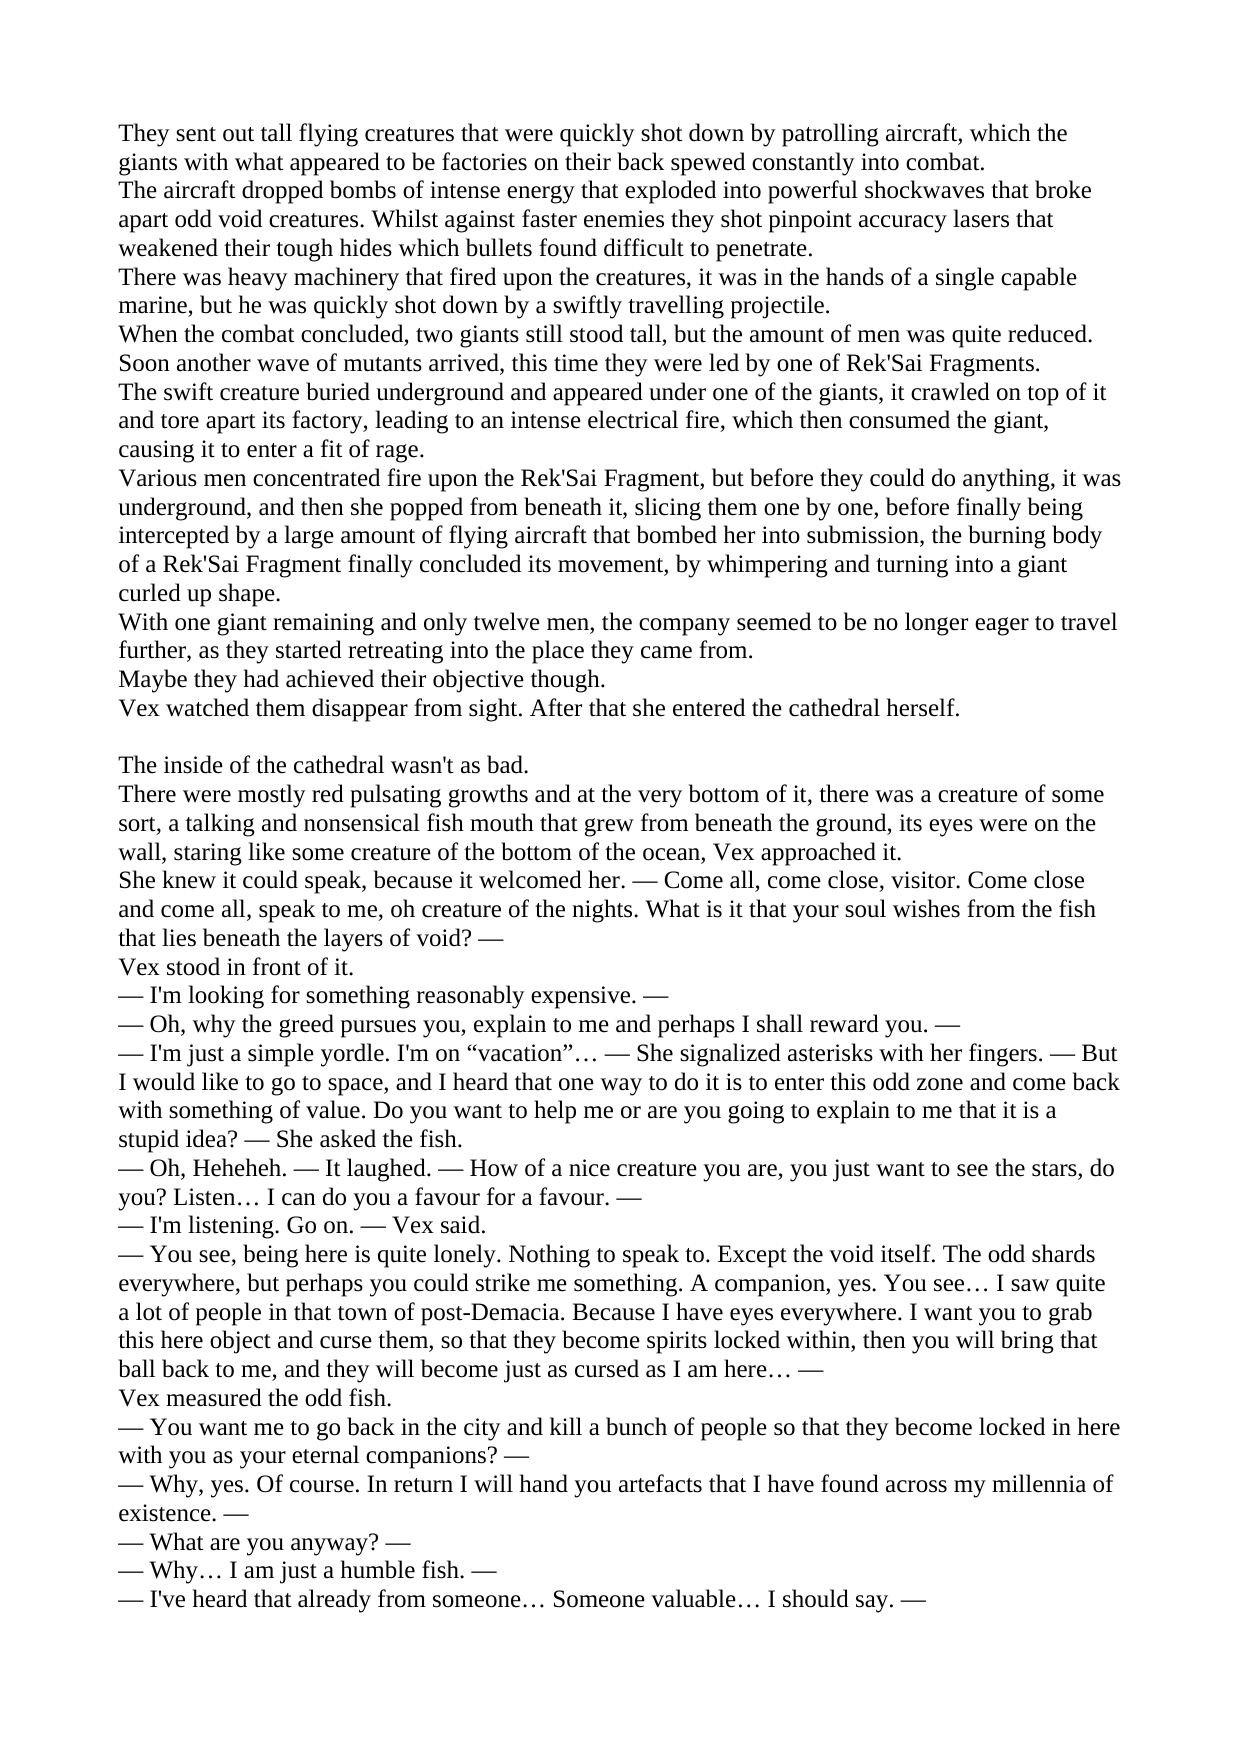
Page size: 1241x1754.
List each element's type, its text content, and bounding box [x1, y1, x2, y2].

text She knew it could speak, because it welcomed her. — Come all, come close, visitor. Come close and come all, speak to me, oh creature of the nights. What is it that your soul wishes from the fish that lies beneath the layers of void? — Vex stood in front of it. [118, 866, 1122, 981]
text The aircraft dropped bombs of intense energy that exploded into powerful shockwaves that broke apart odd void creatures. Whilst against faster enemies they shot pinpoint accuracy lasers that weakened their tough hides which bullets found difficult to penetrate. [118, 176, 1122, 262]
text Various men concentrated fire upon the Rek'Sai Fragment, but before they could do anything, it was underground, and then she popped from beneath it, slicing them one by one, before finally being intercepted by a large amount of flying aircraft that bombed her into submission, the burning body of a Rek'Sai Fragment finally concluded its movement, by whimpering and turning into a giant curled up shape. [118, 463, 1122, 607]
text Soon another wave of mutants arrived, this time they were led by one of Rek'Sai Fragments. [118, 348, 1122, 377]
text — I'm looking for something reasonably expensive. — — Oh, why the greed pursues you, explain to me and perhaps I shall reward you. — — I'm just a simple yordle. I'm on “vacation”… — She signalized asterisks with her fingers. — But I would like to go to space, and I heard that one way to do it is to enter this odd zone and come back with something of value. Do you want to help me or are you going to explain to me that it is a stupid idea? — She asked the fish. — Oh, Heheheh. — It laughed. — How of a nice creature you are, you just want to see the stars, do you? Listen… I can do you a favour for a favour. — — I'm listening. Go on. — Vex said. — You see, being here is quite lonely. Nothing to speak to. Except the void itself. The odd shards everywhere, but perhaps you could strike me something. A companion, yes. You see… I saw quite a lot of people in that town of post-Demacia. Because I have eyes everywhere. I want you to grab this here object and curse them, so that they become spirits locked within, then you will bring that ball back to me, and they will become just as cursed as I am here… — Vex measured the odd fish. [118, 981, 1122, 1412]
text Maybe they had achieved their objective though. [118, 664, 1122, 693]
text They sent out tall flying creatures that were quickly shot down by patrolling aircraft, which the giants with what appeared to be factories on their back spewed constantly into combat. [118, 118, 1122, 176]
text With one giant remaining and only twelve men, the company seemed to be no longer eager to travel further, as they started retreating into the place they came from. [118, 607, 1122, 664]
text — You want me to go back in the city and kill a bunch of people so that they become locked in here with you as your eternal companions? — — Why, yes. Of course. In return I will hand you artefacts that I have found across my millennia of existence. — — What are you anyway? — — Why… I am just a humble fish. — — I've heard that already from someone… Someone valuable… I should say. — [118, 1412, 1122, 1613]
text There was heavy machinery that fired upon the creatures, it was in the hands of a single capable marine, but he was quickly shot down by a swiftly travelling projectile. [118, 262, 1122, 319]
text Vex watched them disappear from sight. After that she entered the cathedral herself. [118, 693, 1122, 722]
text When the combat concluded, two giants still stood tall, but the amount of men was quite reduced. [118, 319, 1122, 348]
text The inside of the cathedral wasn't as bad. [118, 751, 1122, 779]
text There were mostly red pulsating growths and at the very bottom of it, there was a creature of some sort, a talking and nonsensical fish mouth that grew from beneath the ground, its eyes were on the wall, staring like some creature of the bottom of the ocean, Vex approached it. [118, 779, 1122, 866]
text The swift creature buried underground and appeared under one of the giants, it crawled on top of it and tore apart its factory, leading to an intense electrical fire, which then consumed the giant, causing it to enter a fit of rage. [118, 377, 1122, 463]
